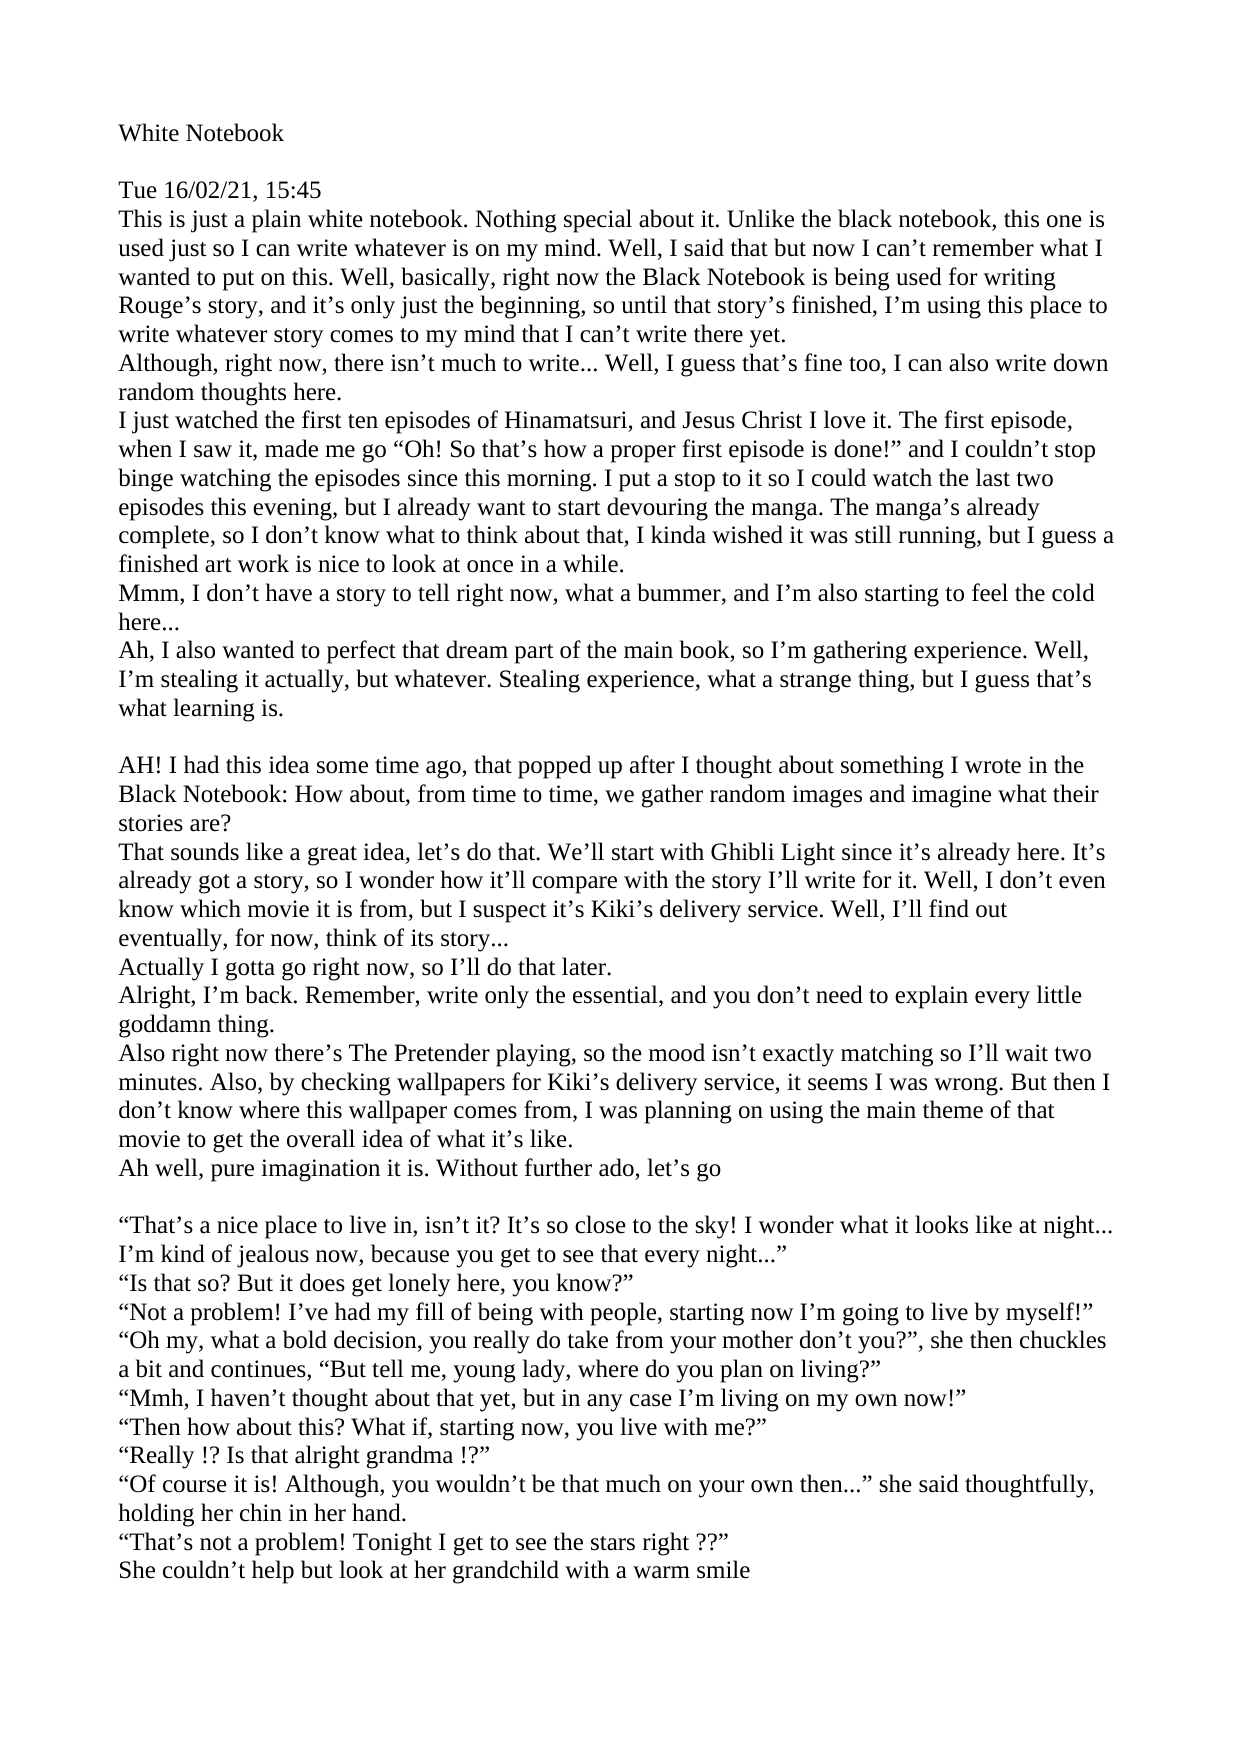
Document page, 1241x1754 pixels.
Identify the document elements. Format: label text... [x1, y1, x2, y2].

text “That’s a nice place to live in, isn’t it? It’s so close to the sky! I wonder what it looks like at night... I’m kind of jealous now, because you get to see that every night...” [118, 1211, 1122, 1268]
text “Oh my, what a bold decision, you really do take from your mother don’t you?”, she then chuckles a bit and continues, “But tell me, young lady, where do you plan on living?” [118, 1326, 1122, 1383]
text Tue 16/02/21, 15:45 [118, 176, 1122, 204]
text “Really !? Is that alright grandma !?” [118, 1441, 1122, 1469]
text I just watched the first ten episodes of Hinamatsuri, and Jesus Christ I love it. The first episode, when I saw it, made me go “Oh! So that’s how a proper first episode is done!” and I couldn’t stop binge watching the episodes since this morning. I put a stop to it so I could watch the last two episodes this evening, but I already want to start devouring the manga. The manga’s already complete, so I don’t know what to think about that, I kinda wished it was still running, but I guess a finished art work is nice to look at once in a while. [118, 406, 1122, 578]
text Ah, I also wanted to perfect that dream part of the main book, so I’m gathering experience. Well, I’m stealing it actually, but whatever. Stealing experience, what a strange thing, but I guess that’s what learning is. [118, 636, 1122, 722]
text Alright, I’m back. Remember, write only the essential, and you don’t need to explain every little goddamn thing. [118, 981, 1122, 1038]
text Also right now there’s The Pretender playing, so the mood isn’t exactly matching so I’ll wait two minutes. Also, by checking wallpapers for Kiki’s delivery service, it seems I was wrong. But then I don’t know where this wallpaper comes from, I was planning on using the main theme of that movie to get the overall idea of what it’s like. [118, 1038, 1122, 1153]
text “Then how about this? What if, starting now, you live with me?” [118, 1412, 1122, 1441]
text This is just a plain white notebook. Nothing special about it. Unlike the black notebook, this one is used just so I can write whatever is on my mind. Well, I said that but now I can’t remember what I wanted to put on this. Well, basically, right now the Black Notebook is being used for writing Rouge’s story, and it’s only just the beginning, so until that story’s finished, I’m using this place to write whatever story comes to my mind that I can’t write there yet. [118, 204, 1122, 348]
text Ah well, pure imagination it is. Without further ado, let’s go [118, 1153, 1122, 1182]
text Actually I gotta go right now, so I’ll do that later. [118, 952, 1122, 981]
text “Mmh, I haven’t thought about that yet, but in any case I’m living on my own now!” [118, 1383, 1122, 1412]
text AH! I had this idea some time ago, that popped up after I thought about something I wrote in the Black Notebook: How about, from time to time, we gather random images and imagine what their stories are? [118, 751, 1122, 837]
text White Notebook [118, 118, 1122, 147]
text “Not a problem! I’ve had my fill of being with people, starting now I’m going to live by myself!” [118, 1297, 1122, 1326]
text That sounds like a great idea, let’s do that. We’ll start with Ghibli Light since it’s already here. It’s already got a story, so I wonder how it’ll compare with the story I’ll write for it. Well, I don’t even know which movie it is from, but I suspect it’s Kiki’s delivery service. Well, I’ll find out eventually, for now, think of its story... [118, 837, 1122, 952]
text “Is that so? But it does get lonely here, you know?” [118, 1268, 1122, 1297]
text Mmm, I don’t have a story to tell right now, what a bummer, and I’m also starting to feel the cold here... [118, 578, 1122, 636]
text She couldn’t help but look at her grandchild with a warm smile [118, 1556, 1122, 1584]
text “Of course it is! Although, you wouldn’t be that much on your own then...” she said thoughtfully, holding her chin in her hand. [118, 1469, 1122, 1527]
text “That’s not a problem! Tonight I get to see the stars right ??” [118, 1527, 1122, 1556]
text Although, right now, there isn’t much to write... Well, I guess that’s fine too, I can also write down random thoughts here. [118, 348, 1122, 406]
